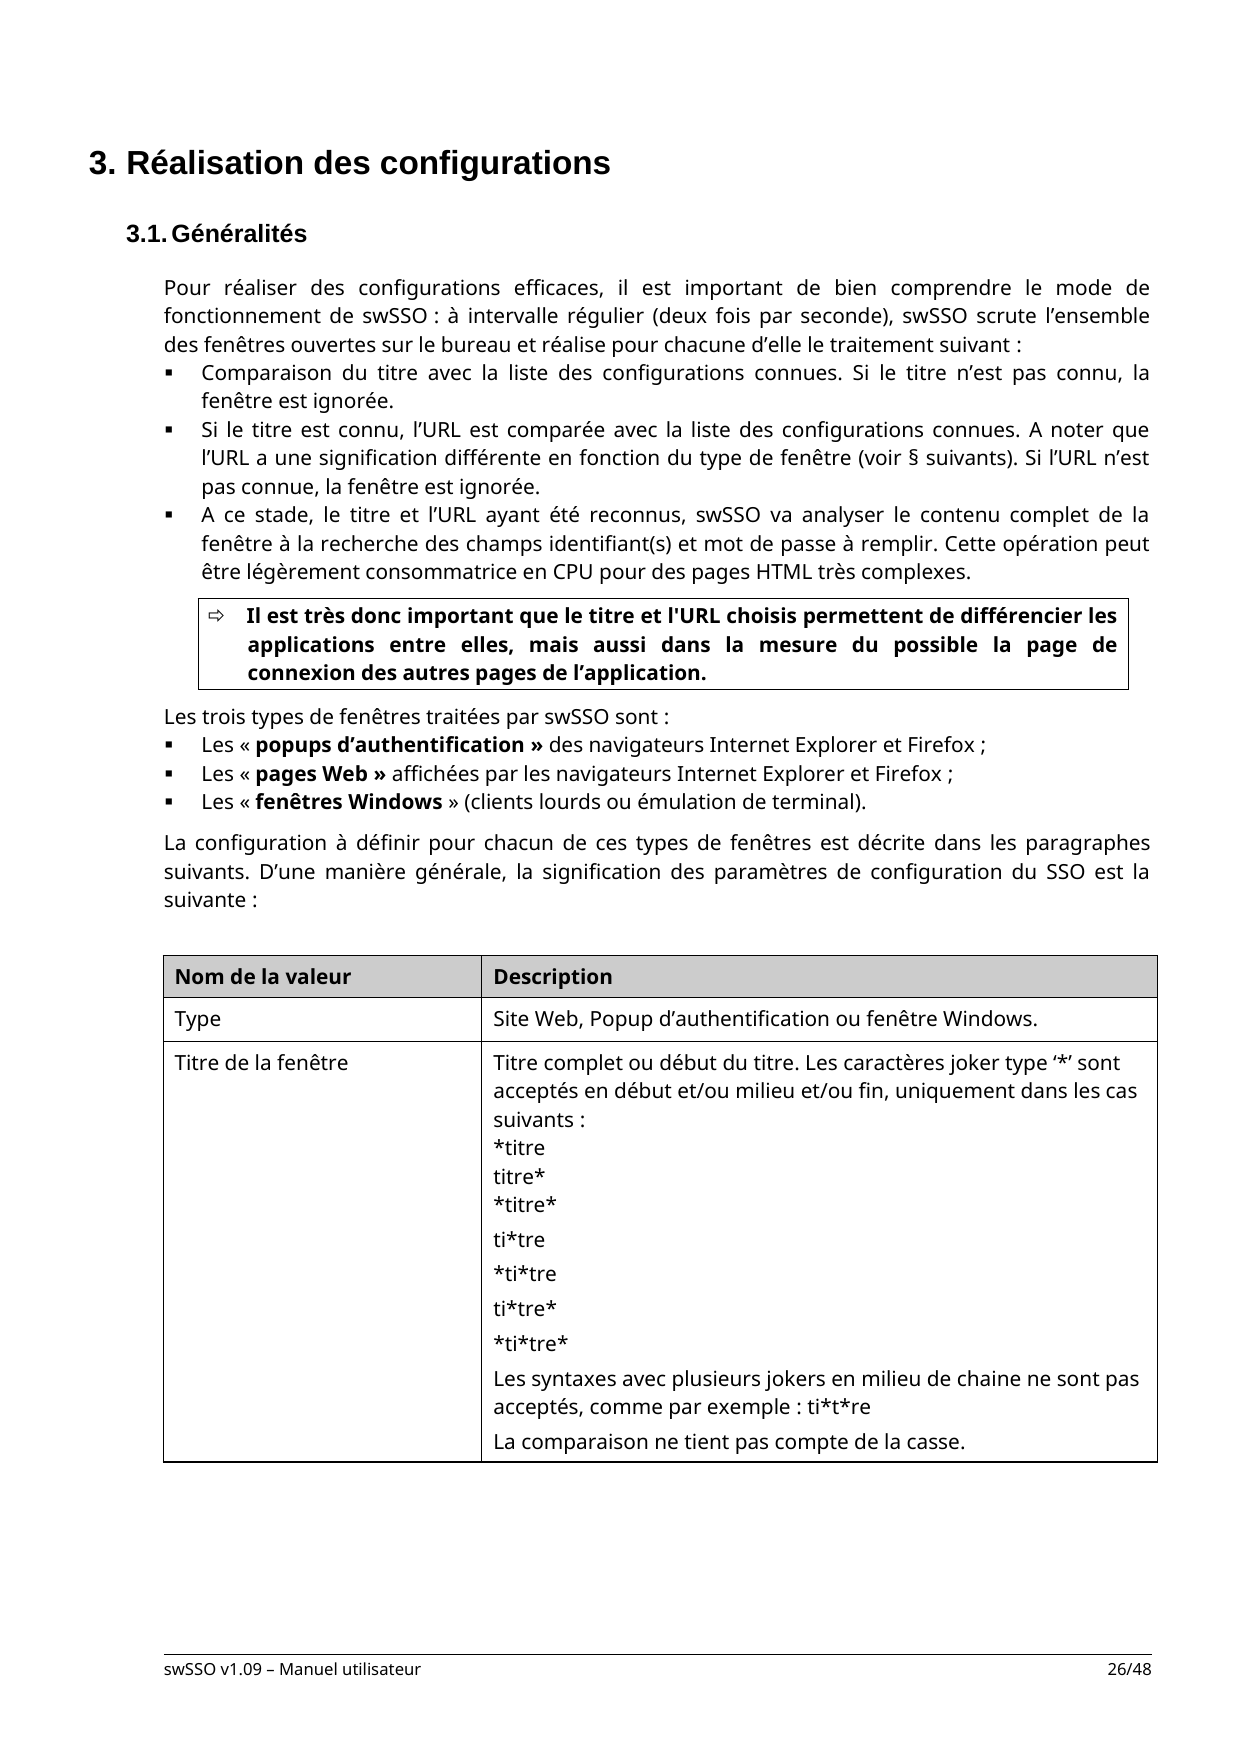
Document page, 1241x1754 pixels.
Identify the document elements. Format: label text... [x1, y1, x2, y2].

subtitle Réalisation des configurations [89, 143, 1152, 182]
list Les « fenêtres Windows » (clients lourds ou émulation de terminal). [164, 787, 1152, 816]
table_header Description [482, 956, 1157, 997]
text La configuration à définir pour chacun de ces types de fenêtres est décrite dans les paragraphes suivants. D’une manière générale, la signification des paramètres de configuration du SSO est la suivante : [164, 828, 1152, 914]
list Comparaison du titre avec la liste des configurations connues. Si le titre n’est pas connu, la fenêtre est ignorée. [164, 358, 1152, 415]
table_cell Site Web, Popup d’authentification ou fenêtre Windows. [482, 998, 1157, 1041]
table_cell Titre complet ou début du titre. Les caractères joker type ‘*’ sont acceptés en début et/ou milieu et/ou fin, uniquement dans les cas suivants : *titre titre* *titre* ti*tre *ti*tre ti*tre* *ti*tre* Les syntaxes avec plusieurs jokers en milieu de chaine ne sont pas acceptés, comme par exemple : ti*t*re La comparaison ne tient pas compte de la casse. [482, 1042, 1157, 1461]
table_header Nom de la valeur [164, 956, 481, 997]
text Pour réaliser des configurations efficaces, il est important de bien comprendre le mode de fonctionnement de swSSO : à intervalle régulier (deux fois par seconde), swSSO scrute l’ensemble des fenêtres ouvertes sur le bureau et réalise pour chacune d’elle le traitement suivant : [164, 273, 1152, 358]
subtitle Généralités [126, 219, 1152, 248]
table_cell Titre de la fenêtre [164, 1042, 481, 1461]
text Les trois types de fenêtres traitées par swSSO sont : [164, 702, 1152, 731]
list Si le titre est connu, l’URL est comparée avec la liste des configurations connues. A noter que l’URL a une signification différente en fonction du type de fenêtre (voir § suivants). Si l’URL n’est pas connue, la fenêtre est ignorée. [164, 415, 1152, 500]
list Les « popups d’authentification » des navigateurs Internet Explorer et Firefox ; [164, 731, 1152, 759]
table_cell Type [164, 998, 481, 1041]
list Il est très donc important que le titre et l'URL choisis permettent de différencier les applications entre elles, mais aussi dans la mesure du possible la page de connexion des autres pages de l’application. [199, 599, 1128, 689]
list Les « pages Web » affichées par les navigateurs Internet Explorer et Firefox ; [164, 759, 1152, 787]
list A ce stade, le titre et l’URL ayant été reconnus, swSSO va analyser le contenu complet de la fenêtre à la recherche des champs identifiant(s) et mot de passe à remplir. Cette opération peut être légèrement consommatrice en CPU pour des pages HTML très complexes. [164, 500, 1152, 586]
